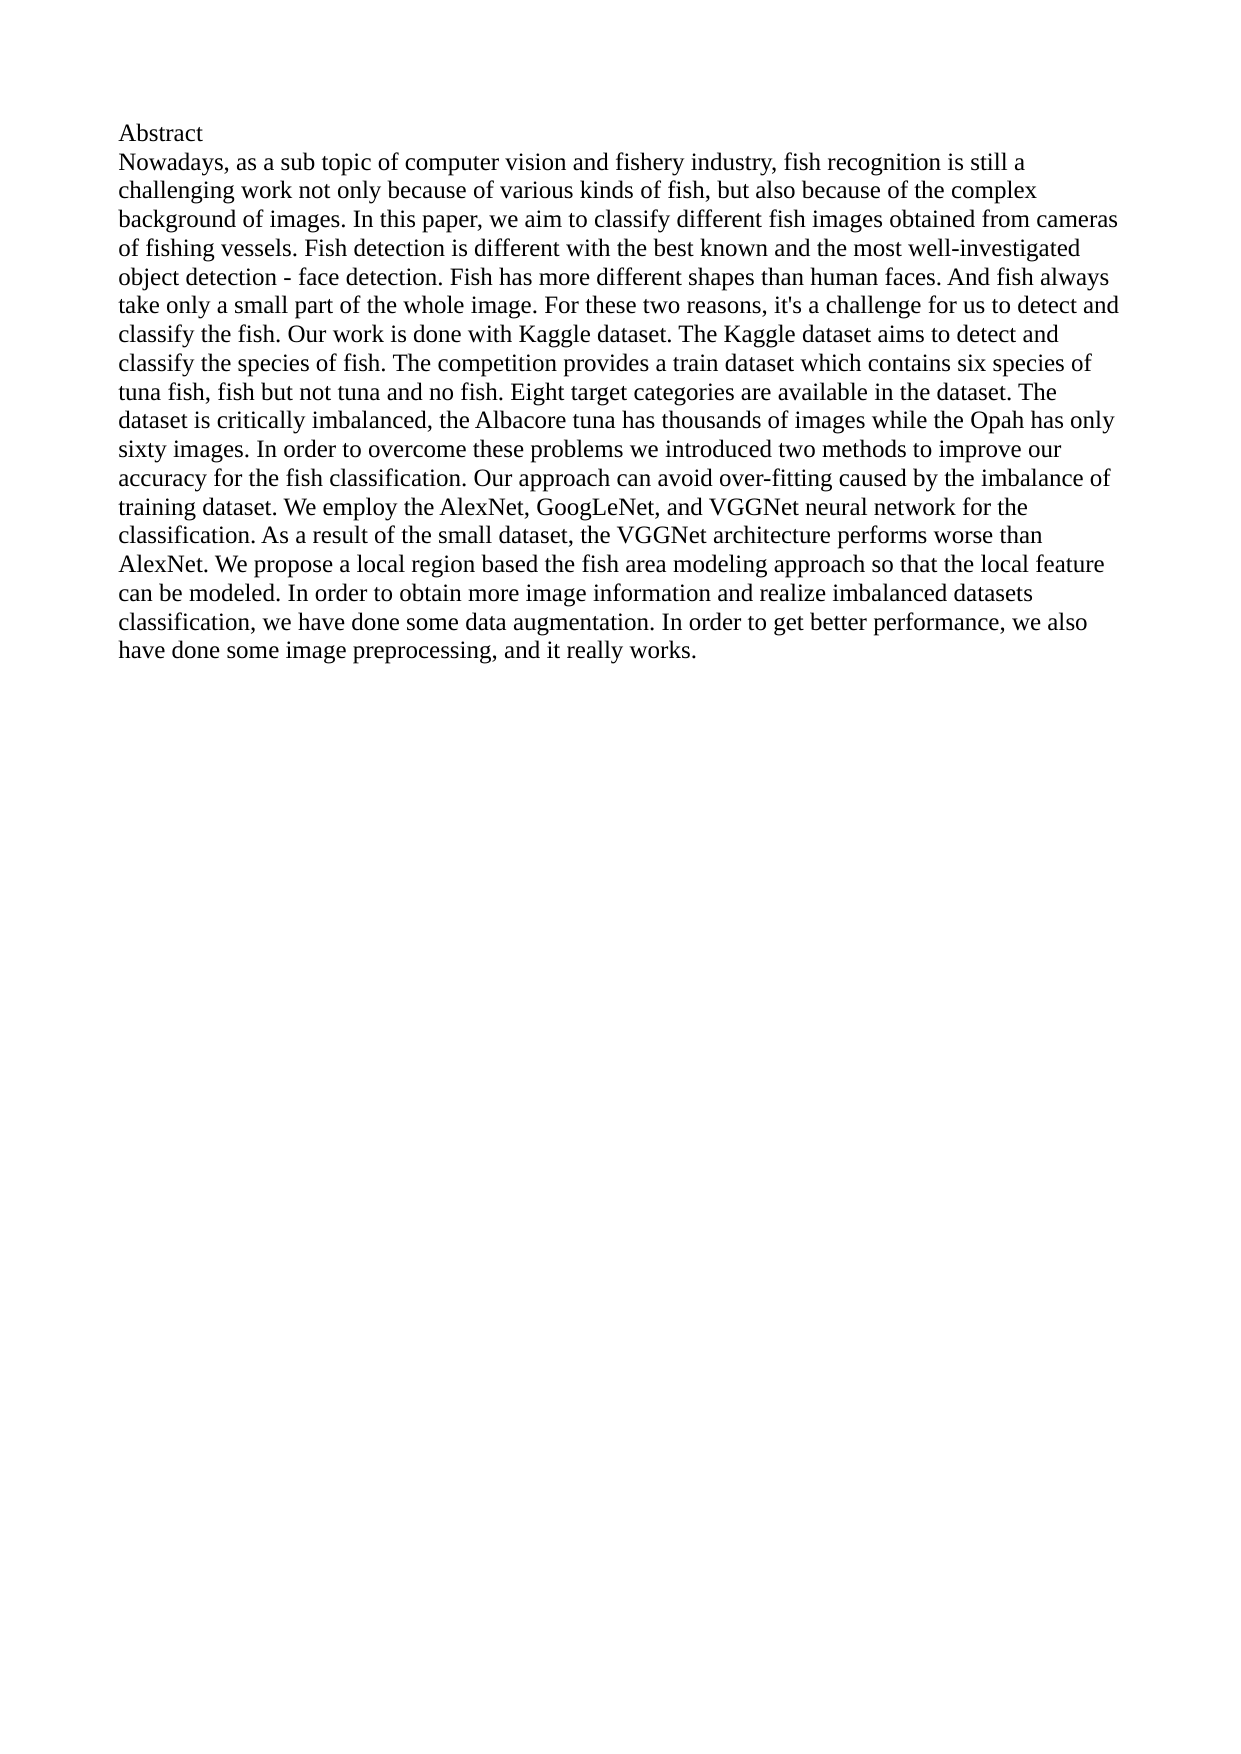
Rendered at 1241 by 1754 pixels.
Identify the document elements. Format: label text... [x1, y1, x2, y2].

text Abstract [118, 118, 1122, 147]
text Nowadays, as a sub topic of computer vision and fishery industry, fish recognition is still a challenging work not only because of various kinds of fish, but also because of the complex background of images. In this paper, we aim to classify different fish images obtained from cameras of fishing vessels. Fish detection is different with the best known and the most well-investigated object detection - face detection. Fish has more different shapes than human faces. And fish always take only a small part of the whole image. For these two reasons, it's a challenge for us to detect and classify the fish. Our work is done with Kaggle dataset. The Kaggle dataset aims to detect and classify the species of fish. The competition provides a train dataset which contains six species of tuna fish, fish but not tuna and no fish. Eight target categories are available in the dataset. The dataset is critically imbalanced, the Albacore tuna has thousands of images while the Opah has only sixty images. In order to overcome these problems we introduced two methods to improve our accuracy for the fish classification. Our approach can avoid over-fitting caused by the imbalance of training dataset. We employ the AlexNet, GoogLeNet, and VGGNet neural network for the classification. As a result of the small dataset, the VGGNet architecture performs worse than AlexNet. We propose a local region based the fish area modeling approach so that the local feature can be modeled. In order to obtain more image information and realize imbalanced datasets classification, we have done some data augmentation. In order to get better performance, we also have done some image preprocessing, and it really works. [118, 147, 1122, 664]
